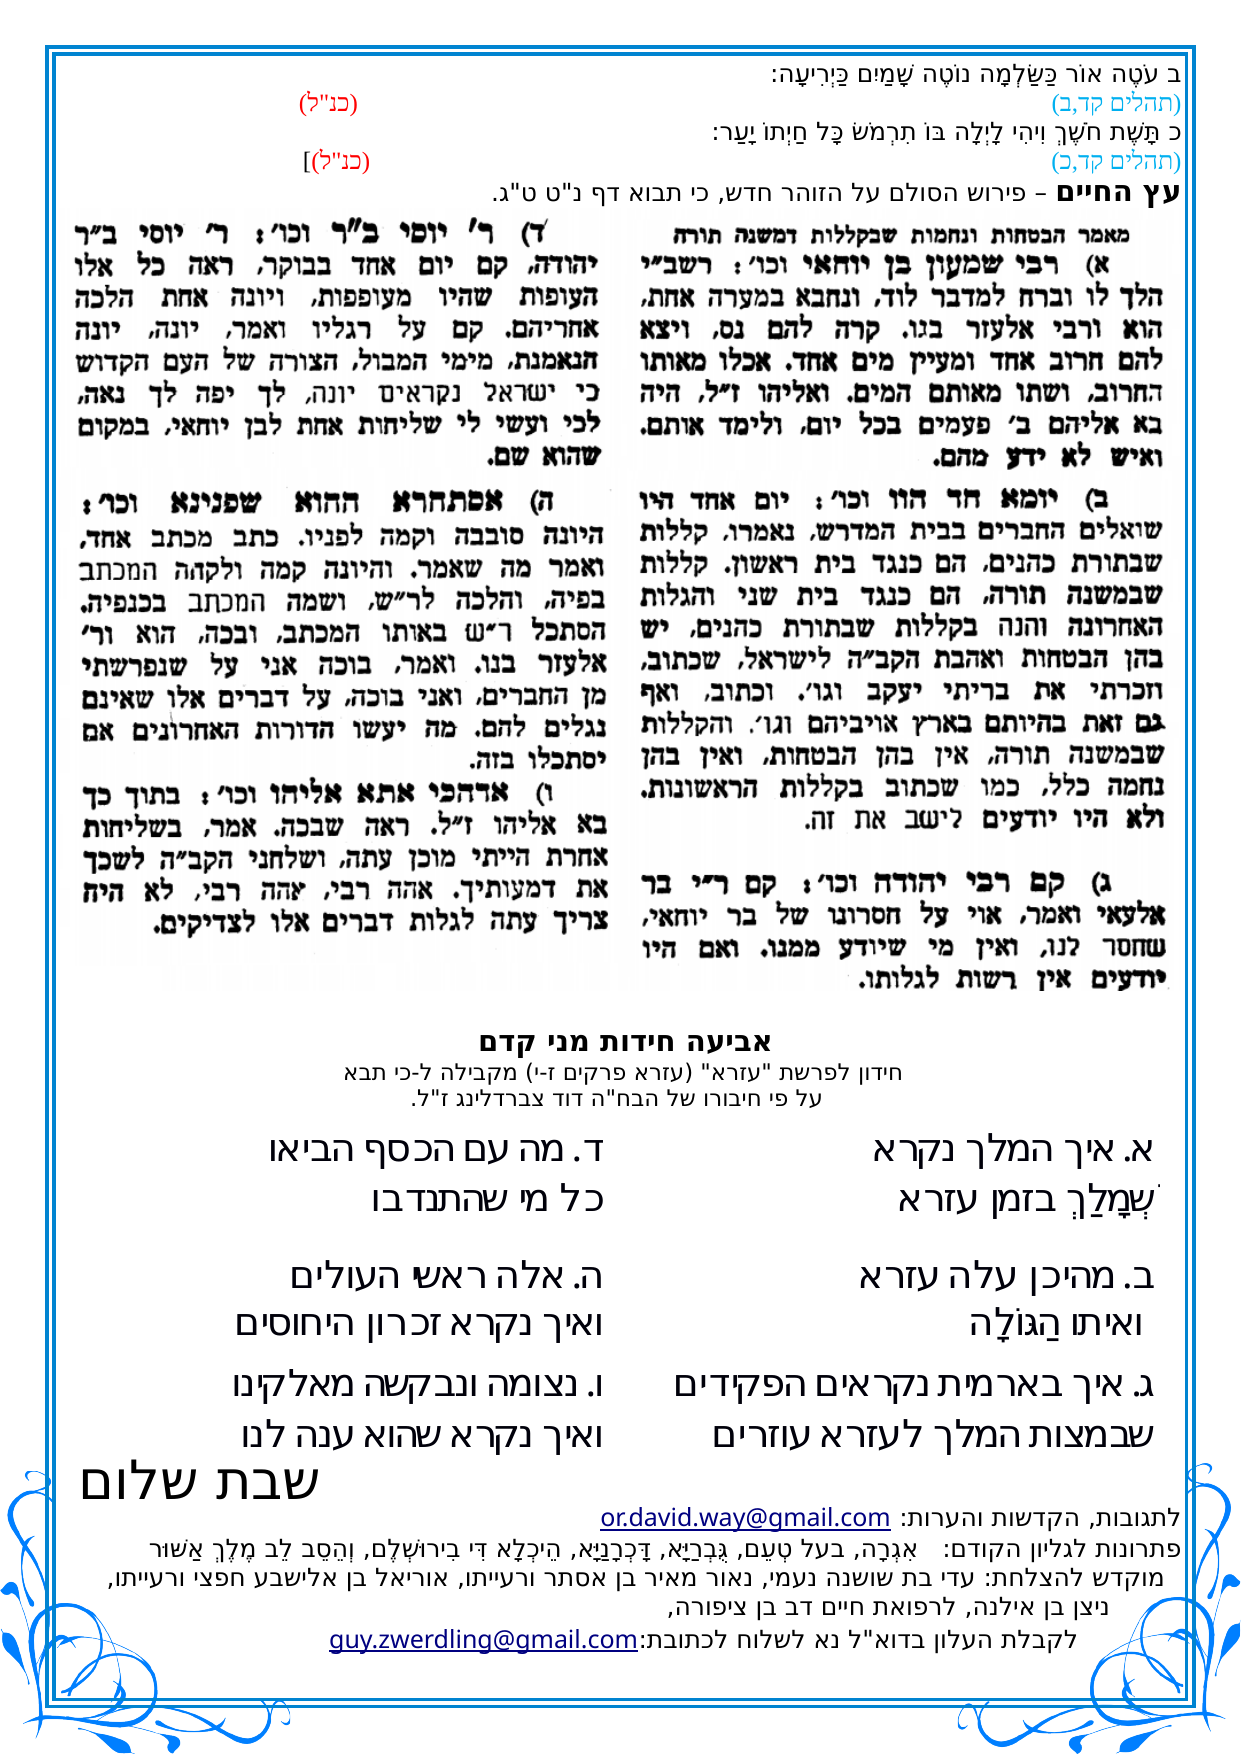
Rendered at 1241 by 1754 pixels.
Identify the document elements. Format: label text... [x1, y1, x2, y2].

list על פי חיבורו של הבח"ה דוד צברדלינג ז"ל. [59, 1085, 1182, 1112]
text חידון לפרשת "עזרא" (עזרא פרקים ז-י) מקבילה ל-כי תבא [59, 1059, 1185, 1085]
picture [168, 1471, 177, 1483]
picture [0, 1471, 291, 1754]
picture [957, 1463, 1185, 1698]
list ב עֹטֶה אוֹר כַּשַּׂלְמָה נוֹטֶה שָׁמַיִם כַּיְרִיעָה: [59, 59, 1182, 88]
picture [56, 1471, 291, 1698]
list פתרונות לגליון הקודם: אִגְרָה, בעל טְעֵם, גֻּבְרַיָּא, דָּכְרָנַיָּא, הֵיכְלָא דִּי בִירוּשְׁלֶם, וְהֵסֵב לֵב מֶלֶךְ אַשּׁוּר [291, 1534, 957, 1563]
picture [957, 1545, 962, 1555]
list כ תָּשֶׁת חֹשֶׁךְ וִיהִי לָיְלָה בּוֹ תִרְמֹשׂ כָּל חַיְתוֹ יָעַר: [59, 117, 1182, 146]
list עץ החיים – פירוש הסולם על הזוהר חדש, כי תבוא דף נ"ט ט"ג. [59, 175, 1182, 208]
list ניצן בן אילנה, לרפואת חיים דב בן ציפורה, [291, 1592, 957, 1621]
picture [58, 208, 1182, 991]
list לקבלת העלון בדוא"ל נא לשלוח לכתובת:guy.zwerdling@gmail.com [291, 1621, 957, 1656]
list מוקדש להצלחת: עדי בת שושנה נעמי, נאור מאיר בן אסתר ורעייתו, אוריאל בן אלישבע חפצי ורעייתו, [291, 1563, 957, 1592]
picture [957, 1463, 1241, 1754]
picture [49, 1471, 291, 1705]
picture [957, 1463, 1192, 1705]
picture [170, 1471, 191, 1495]
list אביעה חידות מני קדם [59, 1025, 1182, 1059]
list (תהלים קד,ב) (כנ"ל) [59, 88, 1182, 117]
picture [88, 1473, 104, 1495]
list לתגובות, הקדשות והערות: or.david.way@gmail.com [291, 1500, 957, 1534]
list (תהלים קד,כ) (כנ"ל)] [59, 146, 1182, 175]
